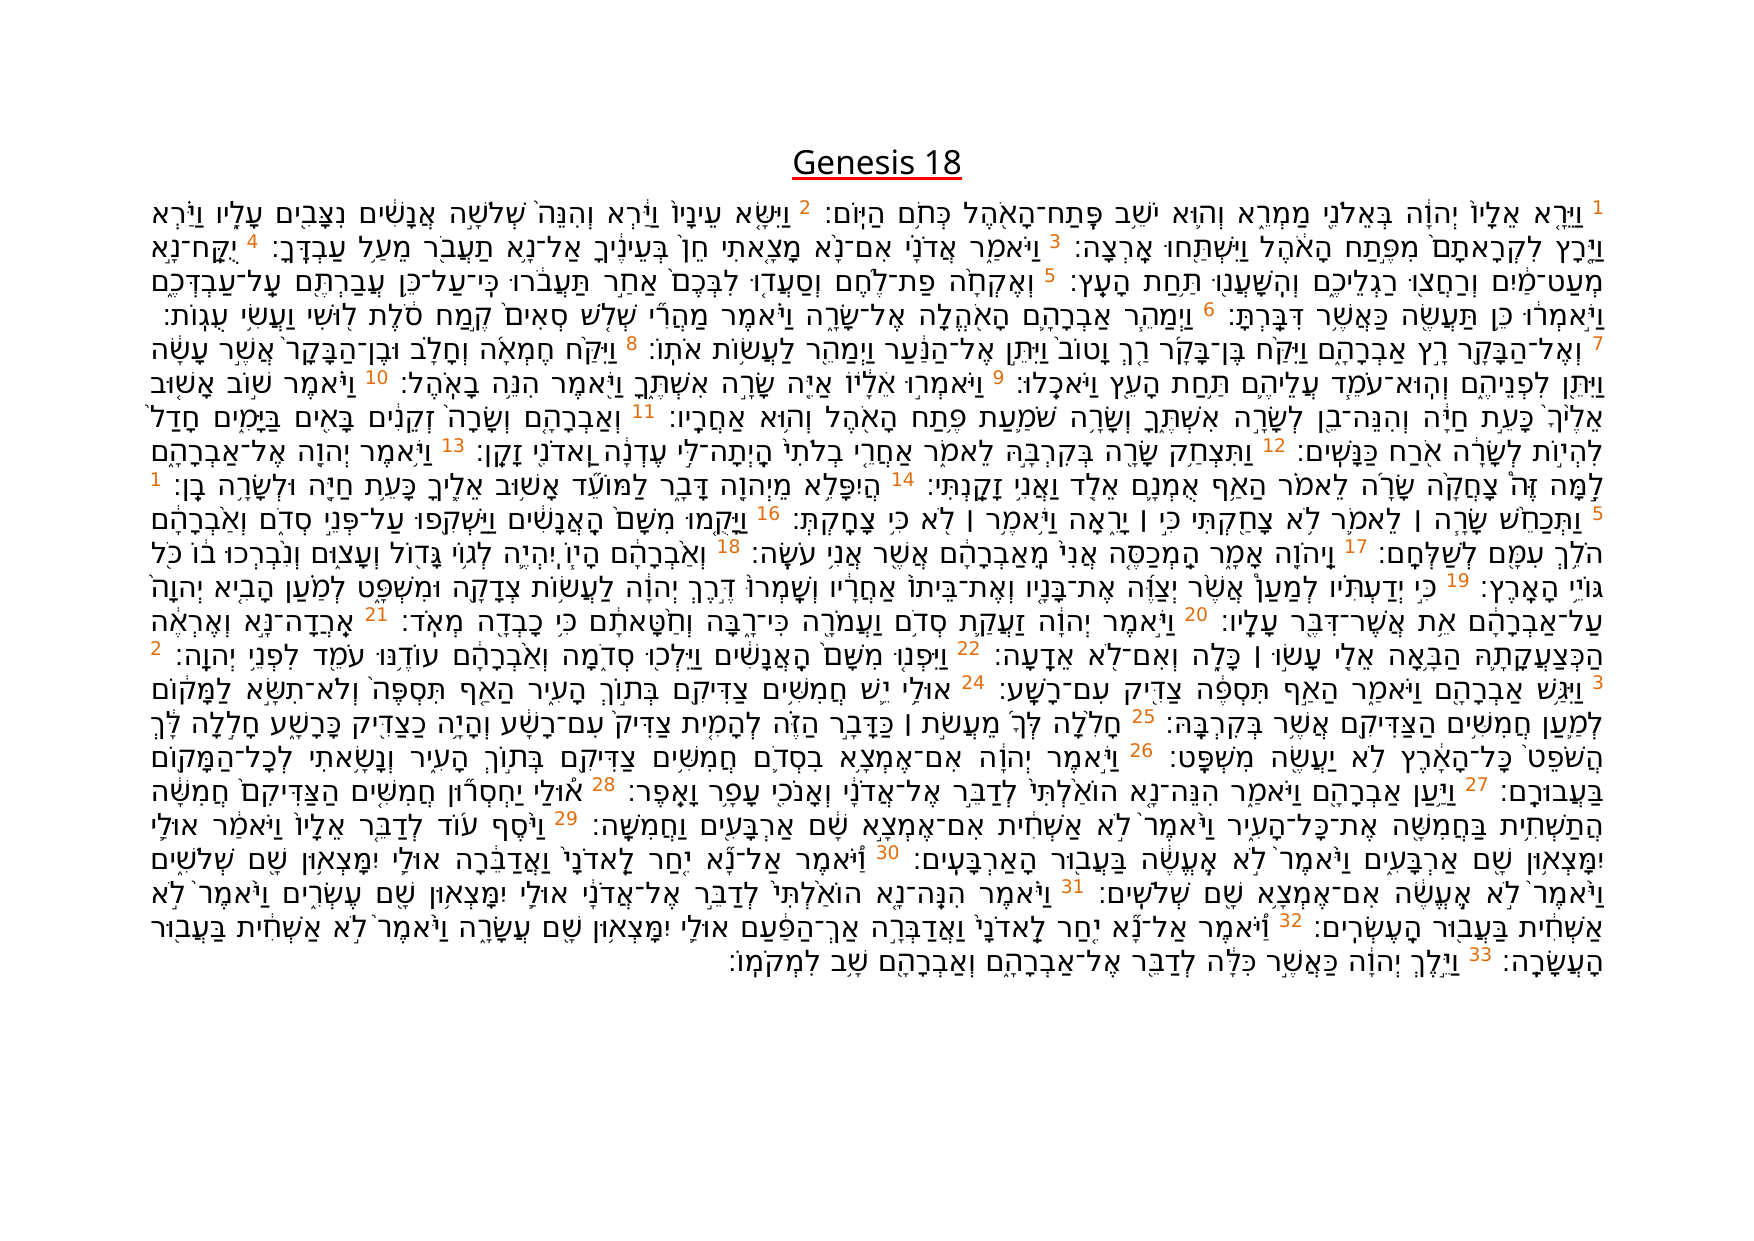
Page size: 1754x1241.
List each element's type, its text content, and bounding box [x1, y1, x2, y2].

text Genesis 18 [150, 139, 1604, 184]
text 1 וַיֵּרָ֤א אֵלָיו֙ יְהוָ֔ה בְּאֵלֹנֵ֖י מַמְרֵ֑א וְה֛וּא יֹשֵׁ֥ב פֶּֽתַח־הָאֹ֖הֶל כְּחֹ֥ם הַיּֽוֹם׃ 2 וַיִּשָּׂ֤א עֵינָיו֙ וַיַּ֔רְא וְהִנֵּה֙ שְׁלֹשָׁ֣ה אֲנָשִׁ֔ים נִצָּבִ֖ים עָלָ֑יו וַיַּ֗רְא וַיָּ֤רָץ לִקְרָאתָם֙ מִפֶּ֣תַח הָאֹ֔הֶל וַיִּשְׁתַּ֖חוּ אָֽרְצָה׃ ‬‬‬3 וַיֹּאמַ֑ר אֲדֹנָ֗י אִם־נָ֨א מָצָ֤אתִי חֵן֙ בְּעֵינֶ֔יךָ אַל־נָ֥א תַעֲבֹ֖ר מֵעַ֥ל עַבְדֶּֽךָ׃ ‬‬‬4 יֻקַּֽח־נָ֣א מְעַט־מַ֔יִם וְרַחֲצ֖וּ רַגְלֵיכֶ֑ם וְהִֽשָּׁעֲנ֖וּ תַּ֥חַת הָעֵֽץ׃ ‬‬‬5 וְאֶקְחָ֨ה פַת־לֶ֜חֶם וְסַעֲד֤וּ לִבְּכֶם֙ אַחַ֣ר תַּעֲבֹ֔רוּ כִּֽי־עַל־כֵּ֥ן עֲבַרְתֶּ֖ם עַֽל־עַבְדְּכֶ֑ם וַיֹּ֣אמְר֔וּ כֵּ֥ן תַּעֲשֶׂ֖ה כַּאֲשֶׁ֥ר דִּבַּֽרְתָּ׃ ‬‬‬6 וַיְמַהֵ֧ר אַבְרָהָ֛ם הָאֹ֖הֱלָה אֶל־שָׂרָ֑ה וַיֹּ֗אמֶר מַהֲרִ֞י שְׁלֹ֤שׁ סְאִים֙ קֶ֣מַח סֹ֔לֶת ל֖וּשִׁי וַעֲשִׂ֥י עֻגֽוֹת׃ ‬‬‬7 וְאֶל־הַבָּקָ֖ר רָ֣ץ אַבְרָהָ֑ם וַיִּקַּ֨ח בֶּן־בָּקָ֜ר רַ֤ךְ וָטוֹב֙ וַיִּתֵּ֣ן אֶל־הַנַּ֔עַר וַיְמַהֵ֖ר לַעֲשׂ֥וֹת אֹתֽוֹ׃ ‬‬‬8 וַיִּקַּ֨ח חֶמְאָ֜ה וְחָלָ֗ב וּבֶן־הַבָּקָר֙ אֲשֶׁ֣ר עָשָׂ֔ה וַיִּתֵּ֖ן לִפְנֵיהֶ֑ם וְהֽוּא־עֹמֵ֧ד עֲלֵיהֶ֛ם תַּ֥חַת הָעֵ֖ץ וַיֹּאכֵֽלוּ׃ ‬‬‬9 וַיֹּאמְר֣וּ אֵׄלָׄ֔יׄוׄ אַיֵּ֖ה שָׂרָ֣ה אִשְׁתֶּ֑ךָ וַיֹּ֖אמֶר הִנֵּ֥ה בָאֹֽהֶל׃ ‬‬‬‬10 וַיֹּ֗אמֶר שׁ֣וֹב אָשׁ֤וּב אֵלֶ֙יךָ֙ כָּעֵ֣ת חַיָּ֔ה וְהִנֵּה־בֵ֖ן לְשָׂרָ֣ה אִשְׁתֶּ֑ךָ וְשָׂרָ֥ה שֹׁמַ֛עַת פֶּ֥תַח הָאֹ֖הֶל וְה֥וּא אַחֲרָֽיו׃ ‬‬‬11 וְאַבְרָהָ֤ם וְשָׂרָה֙ זְקֵנִ֔ים בָּאִ֖ים בַּיָּמִ֑ים חָדַל֙ לִהְי֣וֹת לְשָׂרָ֔ה אֹ֖רַח כַּנָּשִֽׁים׃ ‬‬‬12 וַתִּצְחַ֥ק שָׂרָ֖ה בְּקִרְבָּ֣הּ לֵאמֹ֑ר אַחֲרֵ֤י בְלֹתִי֙ הֽ͏ָיְתָה־לִּ֣י עֶדְנָ֔ה וֽ͏ַאדֹנִ֖י זָקֵֽן׃ ‬‬‬13 וַיֹּ֥אמֶר יְהוָ֖ה אֶל־אַבְרָהָ֑ם לָ֣מָּה זֶּה֩ צָחֲקָ֨ה שָׂרָ֜ה לֵאמֹ֗ר הַאַ֥ף אֻמְנָ֛ם אֵלֵ֖ד וַאֲנִ֥י זָקַֽנְתִּי׃ ‬‬‬14 הֲיִפָּלֵ֥א מֵיְהוָ֖ה דָּבָ֑ר לַמּוֹעֵ֞ד אָשׁ֥וּב אֵלֶ֛יךָ כָּעֵ֥ת חַיָּ֖ה וּלְשָׂרָ֥ה בֵֽן׃ ‬‬‬15 וַתְּכַחֵ֨שׁ שָׂרָ֧ה ׀ לֵאמֹ֛ר לֹ֥א צָחַ֖קְתִּי כִּ֣י ׀ יָרֵ֑אָה וַיֹּ֥אמֶ֥ר ׀ לֹ֖א כִּ֥י צָחָֽקְתְּ׃ ‬‬‬‬16 וַיָּקֻ֤מוּ מִשָּׁם֙ הֽ͏ָאֲנָשִׁ֔ים וַיַּשְׁקִ֖פוּ עַל־פְּנֵ֣י סְדֹ֑ם וְאַ֨בְרָהָ֔ם הֹלֵ֥ךְ עִמָּ֖ם לְשַׁלְּחָֽם׃ ‬‬‬17 וַֽיהֹוָ֖ה אָמָ֑ר הֽ͏ַמְכַסֶּ֤ה אֲנִי֙ מֽ͏ֵאַבְרָהָ֔ם אֲשֶׁ֖ר אֲנִ֥י עֹשֶֽׂה׃ ‬‬‬18 וְאַ֨בְרָהָ֔ם הָי֧וֹ יִֽהְיֶ֛ה לְג֥וֹי גָּד֖וֹל וְעָצ֑וּם וְנִ֨בְרְכוּ ב֔וֹ כֹּ֖ל גּוֹיֵ֥י הָאָֽרֶץ׃ ‬‬‬19 כִּ֣י יְדַעְתִּ֗יו לְמַעַן֩ אֲשֶׁ֨ר יְצַוֶּ֜ה אֶת־בָּנָ֤יו וְאֶת־בֵּיתוֹ֙ אַחֲרָ֔יו וְשָֽׁמְרוּ֙ דֶּ֣רֶךְ יְהוָ֔ה לַעֲשׂ֥וֹת צְדָקָ֖ה וּמִשְׁפָּ֑ט לְמַ֗עַן הָבִ֤יא יְהוָה֙ עַל־אַבְרָהָ֔ם אֵ֥ת אֲשֶׁר־דִּבֶּ֖ר עָלָֽיו׃ ‬‬‬20 וַיֹּ֣אמֶר יְהוָ֔ה זַעֲקַ֛ת סְדֹ֥ם וַעֲמֹרָ֖ה כִּי־רָ֑בָּה וְחַ֨טָּאתָ֔ם כִּ֥י כָבְדָ֖ה מְאֹֽד׃ ‬‬‬21 אֵֽרֲדָה־נָּ֣א וְאֶרְאֶ֔ה הַכְּצַעֲקָתָ֛הּ הַבָּ֥אָה אֵלַ֖י עָשׂ֣וּ ׀ כָּלָ֑ה וְאִם־לֹ֖א אֵדָֽעָה׃ ‬‬‬22 וַיִּפְנ֤וּ מִשָּׁם֙ הֽ͏ָאֲנָשִׁ֔ים וַיֵּלְכ֖וּ סְדֹ֑מָה וְאַ֨בְרָהָ֔ם עוֹדֶ֥נּוּ עֹמֵ֖ד לִפְנֵ֥י יְהוָֽה׃ ‬‬‬23 וַיִּגַּ֥שׁ אַבְרָהָ֖ם וַיֹּאמַ֑ר הַאַ֣ף תִּסְפֶּ֔ה צַדִּ֖יק עִם־רָשָֽׁע׃ ‬‬‬24 אוּלַ֥י יֵ֛שׁ חֲמִשִּׁ֥ים צַדִּיקִ֖ם בְּת֣וֹךְ הָעִ֑יר הַאַ֤ף תִּסְפֶּה֙ וְלֹא־תִשָּׂ֣א לַמָּק֔וֹם לְמַ֛עַן חֲמִשִּׁ֥ים הַצַּדִּיקִ֖ם אֲשֶׁ֥ר בְּקִרְבָּֽהּ׃ ‬‬‬25 חָלִ֨לָה לְּךָ֜ מֵעֲשֹׂ֣ת ׀ כַּדָּבָ֣ר הַזֶּ֗ה לְהָמִ֤ית צַדִּיק֙ עִם־רָשָׁ֔ע וְהָיָ֥ה כַצַדִּ֖יק כָּרָשָׁ֑ע חָלִ֣לָה לָּ֔ךְ הֲשֹׁפֵט֙ כָּל־הָאָ֔רֶץ לֹ֥א יַעֲשֶׂ֖ה מִשְׁפָּֽט׃ ‬‬‬26 וַיֹּ֣אמֶר יְהוָ֔ה אִם־אֶמְצָ֥א בִסְדֹ֛ם חֲמִשִּׁ֥ים צַדִּיקִ֖ם בְּת֣וֹךְ הָעִ֑יר וְנָשָׂ֥אתִי לְכָל־הַמָּק֖וֹם בַּעֲבוּרָֽם׃ ‬‬‬27 וַיַּ֥עַן אַבְרָהָ֖ם וַיֹּאמַ֑ר הִנֵּה־נָ֤א הוֹאַ֙לְתִּי֙ לְדַבֵּ֣ר אֶל־אֲדֹנָ֔י וְאָנֹכִ֖י עָפָ֥ר וָאֵֽפֶר׃ ‬‬‬28 א֠וּלַי יַחְסְר֞וּן חֲמִשִּׁ֤ים הַצַּדִּיקִם֙ חֲמִשָּׁ֔ה הֲתַשְׁחִ֥ית בַּחֲמִשָּׁ֖ה אֶת־כָּל־הָעִ֑יר וַיֹּ֙אמֶר֙ לֹ֣א אַשְׁחִ֔ית אִם־אֶמְצָ֣א שָׁ֔ם אַרְבָּעִ֖ים וַחֲמִשָּֽׁה׃ ‬‬‬29 וַיֹּ֨סֶף ע֜וֹד לְדַבֵּ֤ר אֵלָיו֙ וַיֹּאמַ֔ר אוּלַ֛י יִמָּצְא֥וּן שָׁ֖ם אַרְבָּעִ֑ים וַיֹּ֙אמֶר֙ לֹ֣א אֽ͏ֶעֱשֶׂ֔ה בַּעֲב֖וּר הָאַרְבָּעִֽים׃ ‬‬‬30 וַ֠יֹּאמֶר אַל־נָ֞א יִ֤חַר לֽ͏ַאדֹנָי֙ וַאֲדַבֵּ֔רָה אוּלַ֛י יִמָּצְא֥וּן שָׁ֖ם שְׁלֹשִׁ֑ים וַיֹּ֙אמֶר֙ לֹ֣א אֽ͏ֶעֱשֶׂ֔ה אִם־אֶמְצָ֥א שָׁ֖ם שְׁלֹשִֽׁים׃ ‬‬‬31 וַיֹּ֗אמֶר הִנֵּֽה־נָ֤א הוֹאַ֙לְתִּי֙ לְדַבֵּ֣ר אֶל־אֲדֹנָ֔י אוּלַ֛י יִמָּצְא֥וּן שָׁ֖ם עֶשְׂרִ֑ים וַיֹּ֙אמֶר֙ לֹ֣א אַשְׁחִ֔ית בַּעֲב֖וּר הֽ͏ָעֶשְׂרִֽים׃ ‬‬‬32 וַ֠יֹּאמֶר אַל־נָ֞א יִ֤חַר לַֽאדֹנָי֙ וַאֲדַבְּרָ֣ה אַךְ־הַפַּ֔עַם אוּלַ֛י יִמָּצְא֥וּן שָׁ֖ם עֲשָׂרָ֑ה וַיֹּ֙אמֶר֙ לֹ֣א אַשְׁחִ֔ית בַּעֲב֖וּר הָעֲשָׂרָֽה׃ ‬‬‬33 וַיֵּ֣לֶךְ יְהוָ֔ה כַּאֲשֶׁ֣ר כִּלָּ֔ה לְדַבֵּ֖ר אֶל־אַבְרָהָ֑ם וְאַבְרָהָ֖ם שָׁ֥ב לִמְקֹמֽוֹ׃ ‬‬‬‬‬‬‬‬‬‬‬‬‬‬‬‬‬‬‬‬‬‬‬‬‬‬‬‬‬‬‬‬‬‬‬ [150, 197, 1604, 978]
